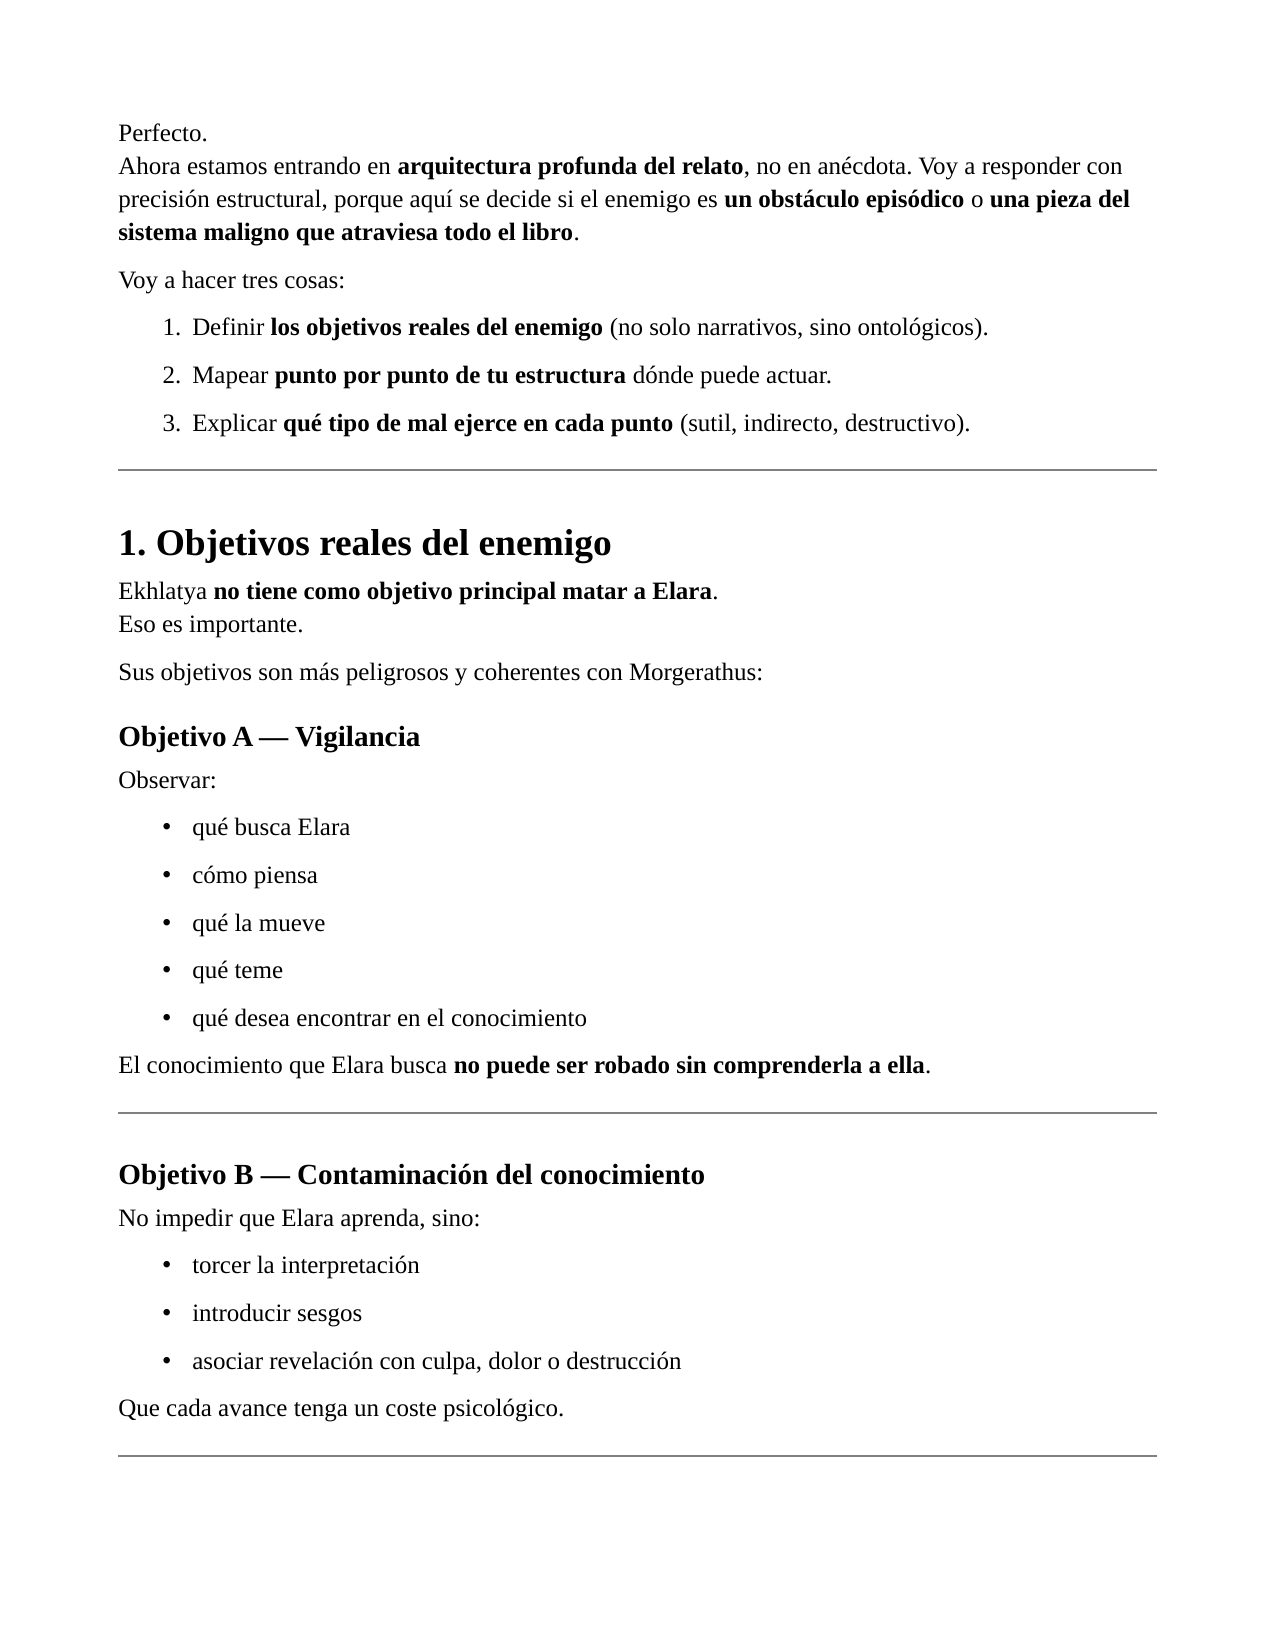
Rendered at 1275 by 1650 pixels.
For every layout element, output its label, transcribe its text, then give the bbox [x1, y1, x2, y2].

list qué desea encontrar en el conocimiento [162, 1003, 1157, 1032]
text No impedir que Elara aprenda, sino: [118, 1203, 1157, 1232]
list asociar revelación con culpa, dolor o destrucción [162, 1346, 1157, 1374]
list Definir los objetivos reales del enemigo (no solo narrativos, sino ontológicos). [162, 312, 1157, 341]
list qué teme [162, 955, 1157, 984]
text Sus objetivos son más peligrosos y coherentes con Morgerathus: [118, 657, 1157, 685]
text Perfecto. Ahora estamos entrando en arquitectura profunda del relato, no en anécdota. Voy a responder con precisión estructural, porque aquí se decide si el enemigo es un obstáculo episódico o una pieza del sistema maligno que atraviesa todo el libro. [118, 118, 1157, 246]
list Mapear punto por punto de tu estructura dónde puede actuar. [162, 360, 1157, 389]
subtitle Objetivo A — Vigilancia [118, 719, 1157, 752]
subtitle Objetivo B — Contaminación del conocimiento [118, 1157, 1157, 1190]
text El conocimiento que Elara busca no puede ser robado sin comprenderla a ella. [118, 1050, 1157, 1079]
text Ekhlatya no tiene como objetivo principal matar a Elara. Eso es importante. [118, 576, 1157, 638]
list torcer la interpretación [162, 1251, 1157, 1279]
text Observar: [118, 765, 1157, 793]
list cómo piensa [162, 860, 1157, 889]
subtitle 1. Objetivos reales del enemigo [118, 520, 1157, 563]
list qué la mueve [162, 908, 1157, 936]
text Que cada avance tenga un coste psicológico. [118, 1393, 1157, 1422]
list Explicar qué tipo de mal ejerce en cada punto (sutil, indirecto, destructivo). [162, 408, 1157, 436]
text Voy a hacer tres cosas: [118, 265, 1157, 293]
list qué busca Elara [162, 812, 1157, 841]
list introducir sesgos [162, 1298, 1157, 1327]
